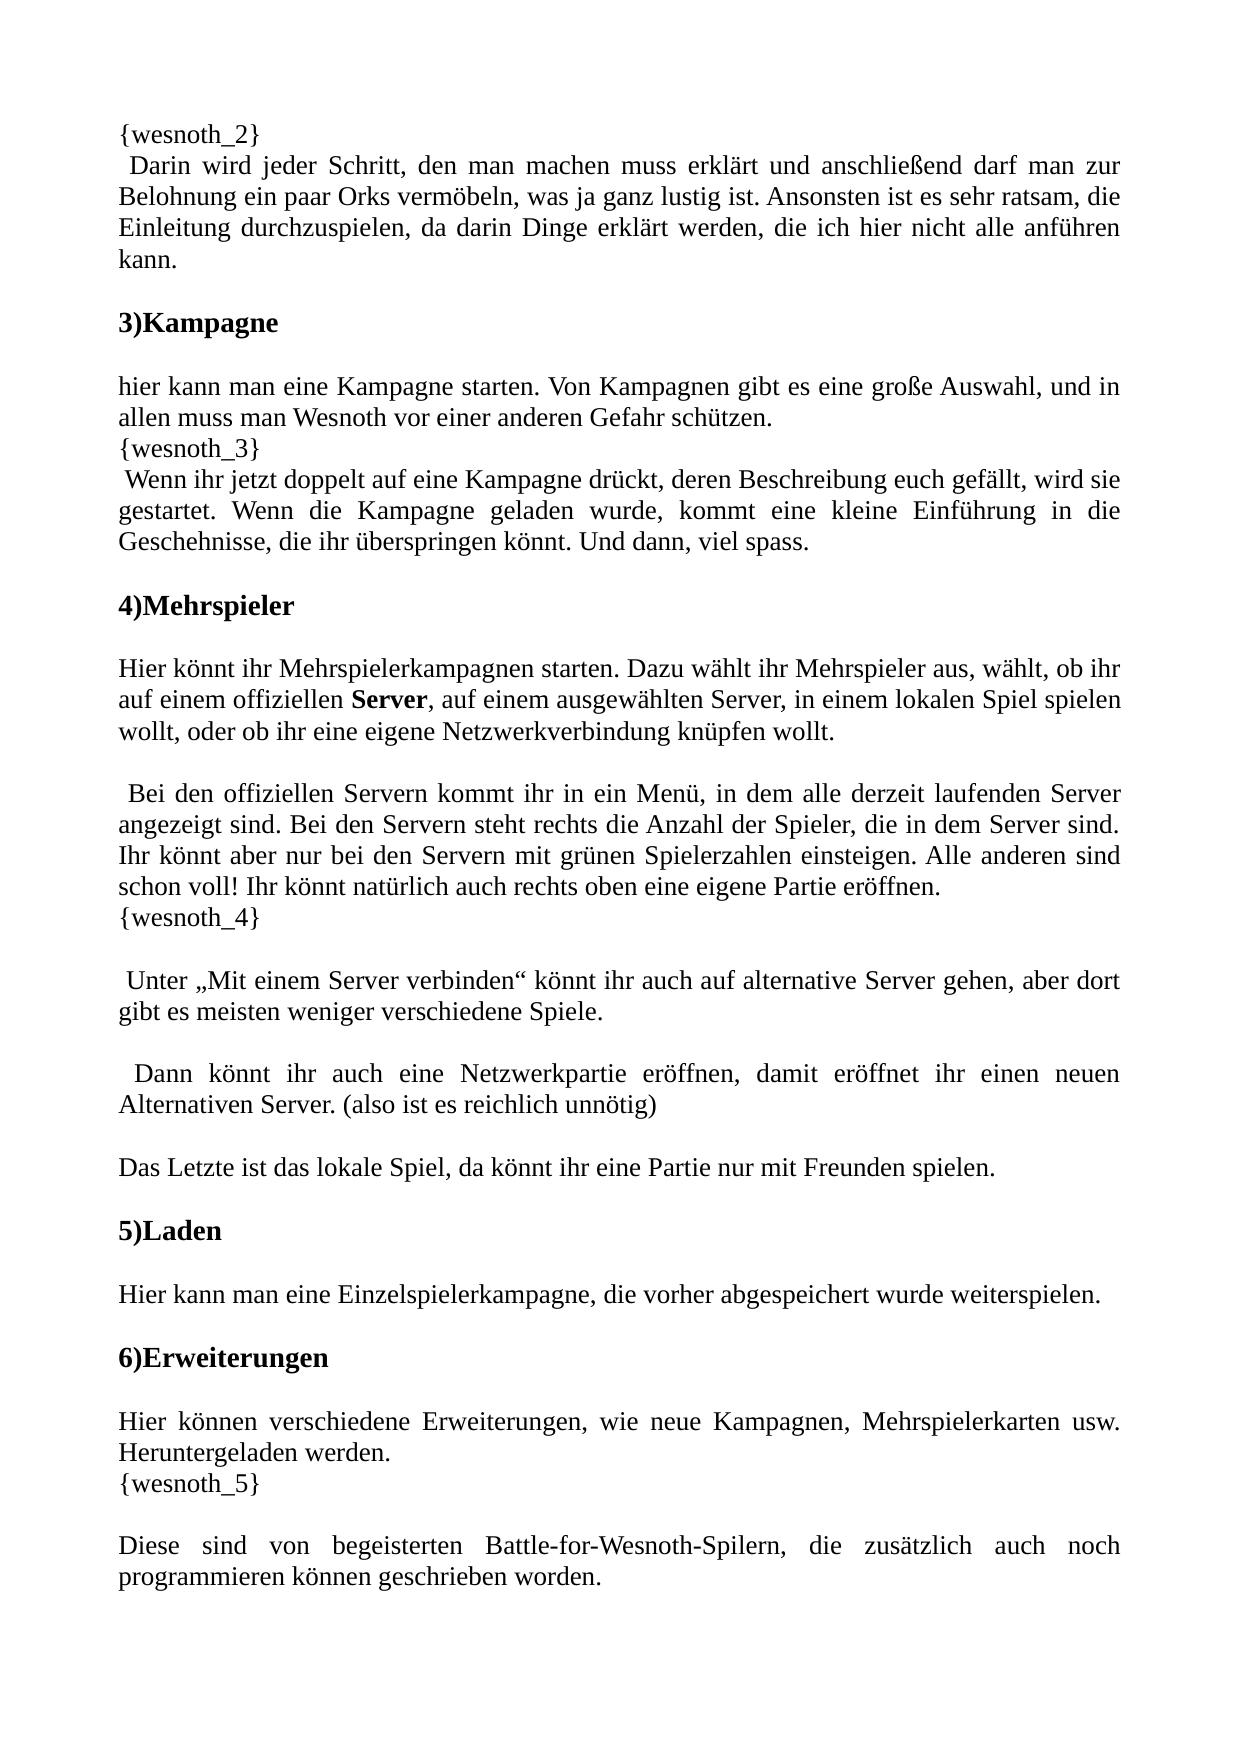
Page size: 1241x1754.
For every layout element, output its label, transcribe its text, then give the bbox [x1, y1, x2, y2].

text {wesnoth_2} [118, 118, 1122, 149]
text {wesnoth_4} [118, 902, 1122, 933]
text Bei den offiziellen Servern kommt ihr in ein Menü, in dem alle derzeit laufenden Server angezeigt sind. Bei den Servern steht rechts die Anzahl der Spieler, die in dem Server sind. Ihr könnt aber nur bei den Servern mit grünen Spielerzahlen einsteigen. Alle anderen sind schon voll! Ihr könnt natürlich auch rechts oben eine eigene Partie eröffnen. [118, 777, 1122, 902]
text {wesnoth_5} [118, 1467, 1122, 1498]
text Hier kann man eine Einzelspielerkampagne, die vorher abgespeichert wurde weiterspielen. [118, 1278, 1122, 1309]
text 6)Erweiterungen [118, 1340, 1122, 1373]
text Unter „Mit einem Server verbinden“ könnt ihr auch auf alternative Server gehen, aber dort gibt es meisten weniger verschiedene Spiele. [118, 964, 1122, 1026]
text 5)Laden [118, 1213, 1122, 1247]
text Darin wird jeder Schritt, den man machen muss erklärt und anschließend darf man zur Belohnung ein paar Orks vermöbeln, was ja ganz lustig ist. Ansonsten ist es sehr ratsam, die Einleitung durchzuspielen, da darin Dinge erklärt werden, die ich hier nicht alle anführen kann. [118, 149, 1122, 274]
text 4)Mehrspieler [118, 588, 1122, 621]
text Das Letzte ist das lokale Spiel, da könnt ihr eine Partie nur mit Freunden spielen. [118, 1151, 1122, 1182]
text Diese sind von begeisterten Battle-for-Wesnoth-Spilern, die zusätzlich auch noch programmieren können geschrieben worden. [118, 1529, 1122, 1592]
text hier kann man eine Kampagne starten. Von Kampagnen gibt es eine große Auswahl, und in allen muss man Wesnoth vor einer anderen Gefahr schützen. [118, 370, 1122, 432]
text Wenn ihr jetzt doppelt auf eine Kampagne drückt, deren Beschreibung euch gefällt, wird sie gestartet. Wenn die Kampagne geladen wurde, kommt eine kleine Einführung in die Geschehnisse, die ihr überspringen könnt. Und dann, viel spass. [118, 463, 1122, 557]
text Hier können verschiedene Erweiterungen, wie neue Kampagnen, Mehrspielerkarten usw. Heruntergeladen werden. [118, 1405, 1122, 1467]
text 3)Kampagne [118, 305, 1122, 338]
text Hier könnt ihr Mehrspielerkampagnen starten. Dazu wählt ihr Mehrspieler aus, wählt, ob ihr auf einem offiziellen Server, auf einem ausgewählten Server, in einem lokalen Spiel spielen wollt, oder ob ihr eine eigene Netzwerkverbindung knüpfen wollt. [118, 652, 1122, 746]
text Dann könnt ihr auch eine Netzwerkpartie eröffnen, damit eröffnet ihr einen neuen Alternativen Server. (also ist es reichlich unnötig) [118, 1057, 1122, 1119]
text {wesnoth_3} [118, 432, 1122, 463]
